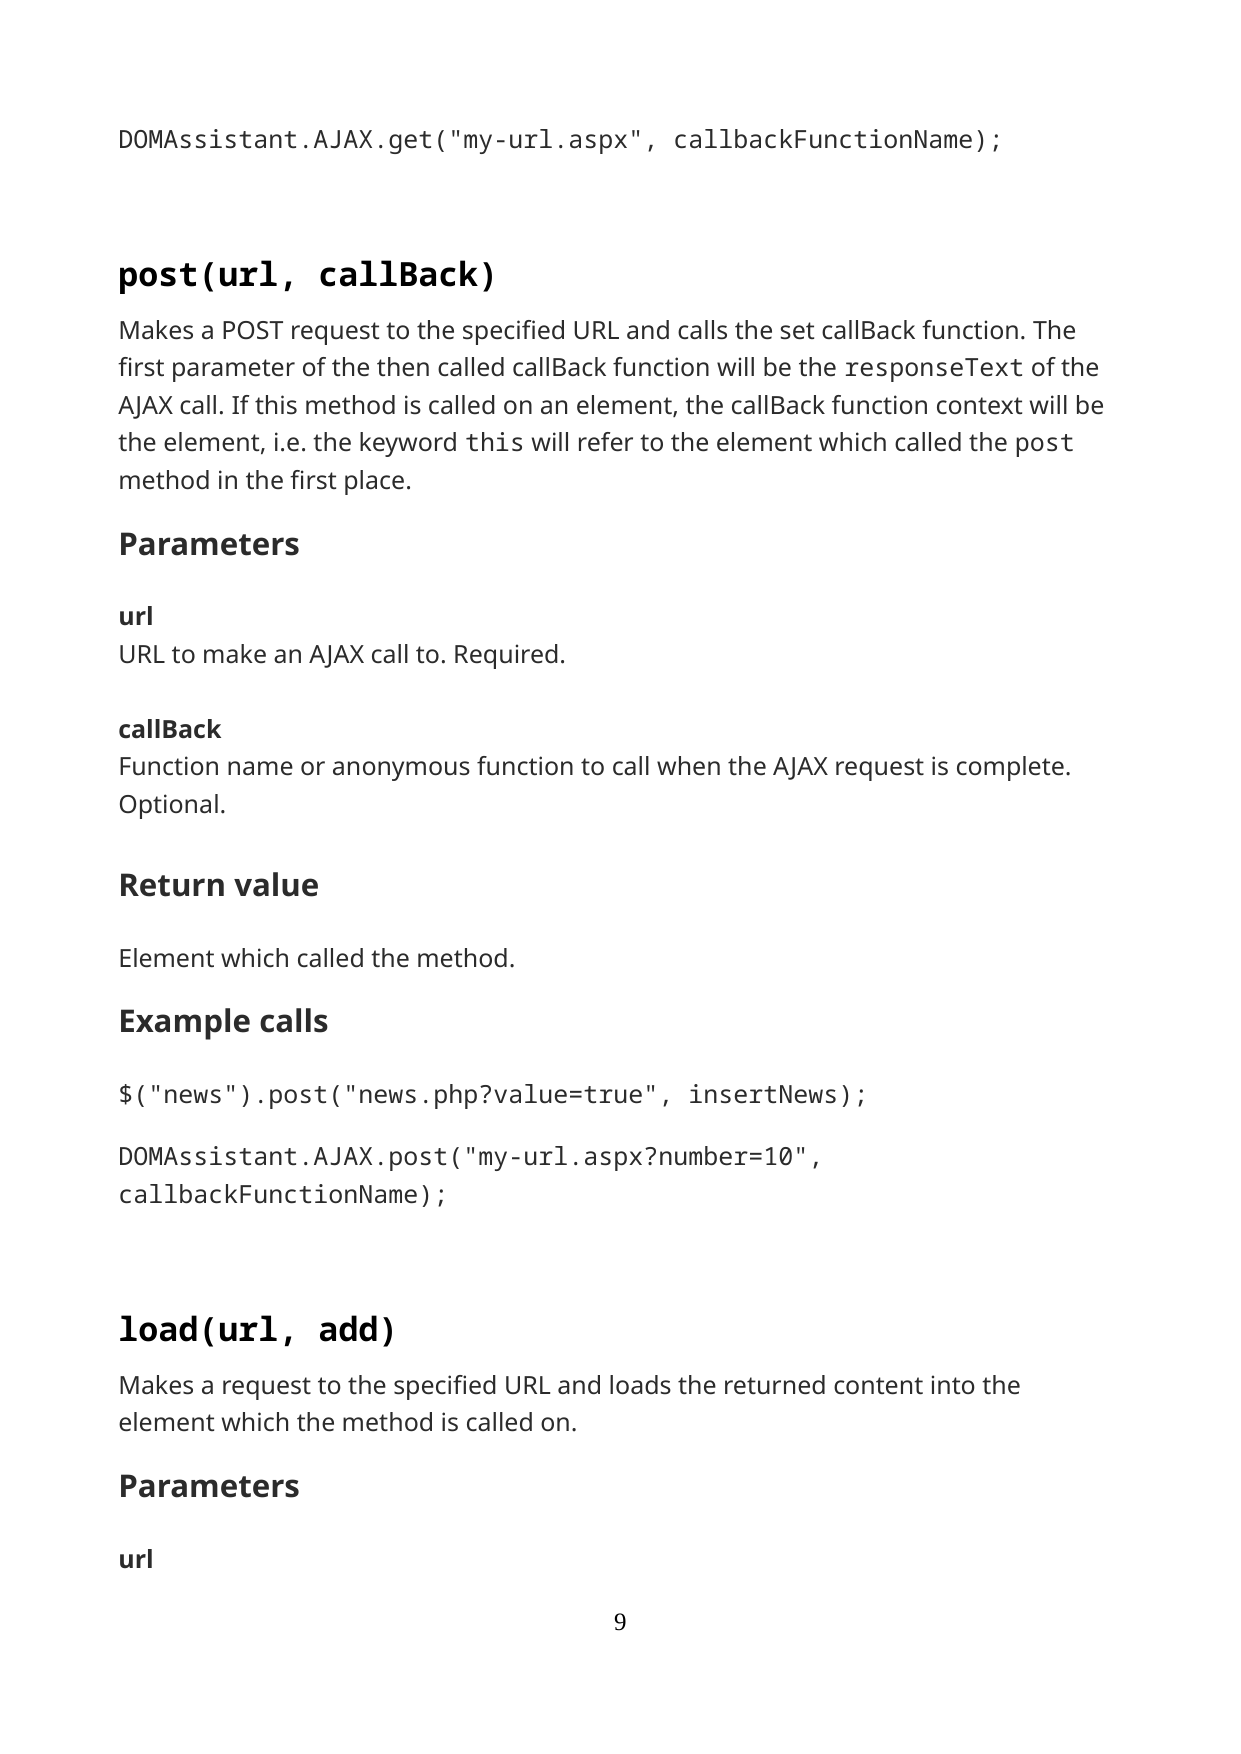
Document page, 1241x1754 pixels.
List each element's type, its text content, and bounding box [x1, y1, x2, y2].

text Return value [118, 820, 1122, 906]
text Element which called the method. [118, 937, 1122, 974]
text url [118, 595, 1122, 633]
text Function name or anonymous function to call when the AJAX request is complete. Optional. [118, 745, 1122, 820]
text $("news").post("news.php?value=true", insertNews); [118, 1073, 1122, 1111]
subtitle post(url, callBack) [118, 206, 1122, 296]
subtitle load(url, add) [118, 1261, 1122, 1351]
text Parameters [118, 521, 1122, 564]
text URL to make an AJAX call to. Required. [118, 633, 1122, 670]
text Example calls [118, 999, 1122, 1042]
text callBack [118, 670, 1122, 745]
text Parameters [118, 1464, 1122, 1507]
text DOMAssistant.AJAX.get("my-url.aspx", callbackFunctionName); [118, 118, 1122, 156]
text url [118, 1538, 1122, 1575]
text Makes a POST request to the specified URL and calls the set callBack function. The first parameter of the then called callBack function will be the responseText of the AJAX call. If this method is called on an element, the callBack function context will be the element, i.e. the keyword this will refer to the element which called the post method in the first place. [118, 309, 1122, 496]
text Makes a request to the specified URL and loads the returned content into the element which the method is called on. [118, 1364, 1122, 1439]
text DOMAssistant.AJAX.post("my-url.aspx?number=10", callbackFunctionName); [118, 1136, 1122, 1211]
